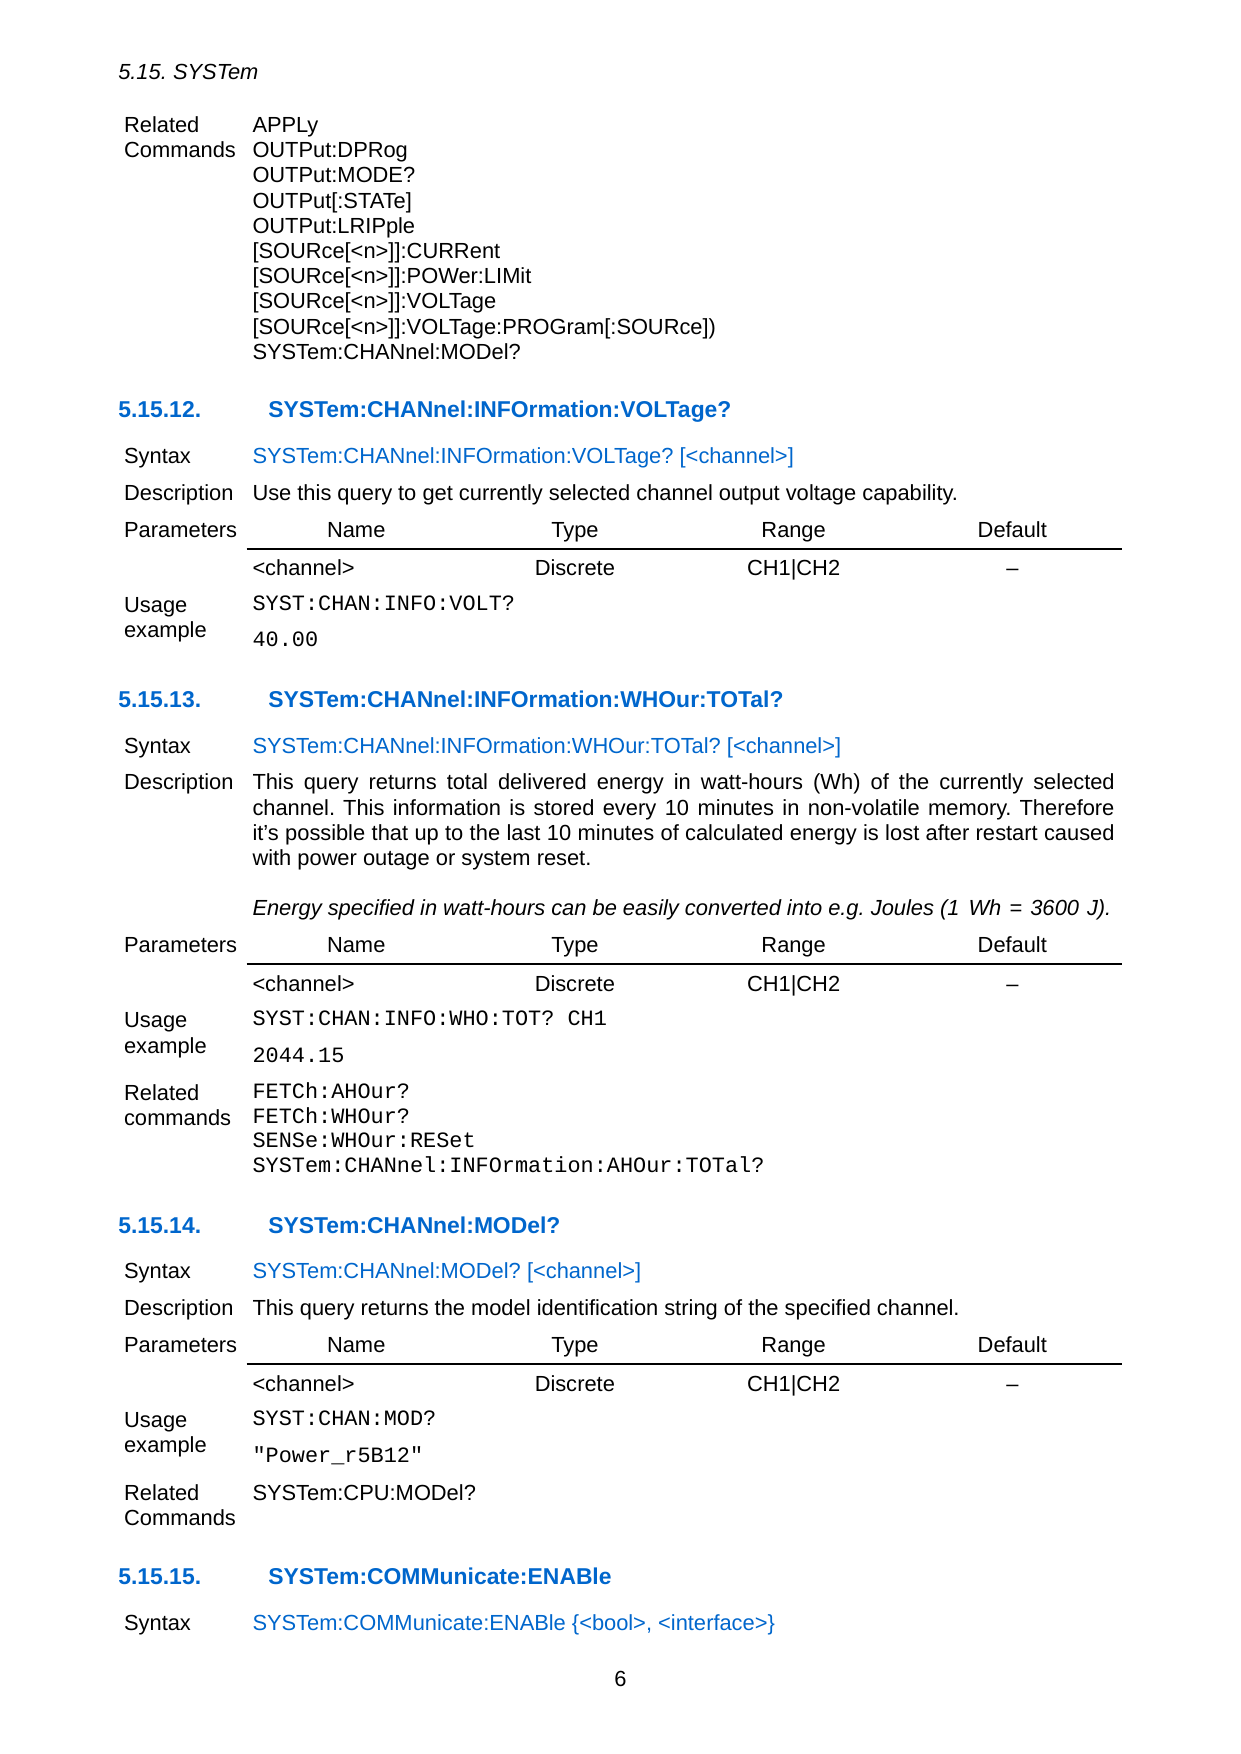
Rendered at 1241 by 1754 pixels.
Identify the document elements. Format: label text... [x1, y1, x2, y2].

table_cell This query returns the model identification string of the specified channel. [247, 1289, 1122, 1326]
table_header SYSTem:CHANnel:MODel? [<channel>] [247, 1253, 1122, 1289]
table_header Syntax [118, 438, 247, 474]
table_cell CH1|CH2 [684, 1365, 903, 1401]
table_cell Related commands [118, 1074, 247, 1185]
table_cell Related Commands [118, 106, 247, 370]
table_cell FETCh:AHOur? FETCh:WHOur? SENSe:WHOur:RESet SYSTem:CHANnel:INFOrmation:AHOur:TOTal? [247, 1074, 1122, 1185]
table_cell Type [465, 926, 684, 963]
table_cell Related Commands [118, 1474, 247, 1536]
table_cell Name [247, 511, 465, 547]
table_cell <channel> [247, 550, 465, 586]
table_cell Parameters [118, 511, 247, 586]
subtitle SYSTem:CHANnel:INFOrmation:VOLTage? [118, 396, 1122, 423]
table_cell This query returns total delivered energy in watt-hours (Wh) of the currently selected channel. This information is stored every 10 minutes in non-volatile memory. Therefore it’s possible that up to the last 10 minutes of calculated energy is lost after restart caused with power outage or system reset. Energy specified in watt-hours can be easily converted into e.g. Joules (1 Wh = 3600 J). [247, 764, 1122, 926]
table_cell Range [684, 511, 903, 547]
table_cell CH1|CH2 [684, 550, 903, 586]
table_cell Usage example [118, 586, 247, 659]
table_header Syntax [118, 1604, 247, 1641]
table_header Syntax [118, 1253, 247, 1289]
table_header SYSTem:CHANnel:INFOrmation:VOLTage? [<channel>] [247, 438, 1122, 474]
table_cell SYST:CHAN:INFO:VOLT? 40.00 [247, 586, 1122, 659]
table_cell Name [247, 926, 465, 963]
table_cell <channel> [247, 965, 465, 1002]
table_cell Usage example [118, 1002, 247, 1074]
table_cell Description [118, 1289, 247, 1326]
table_cell Default [903, 926, 1122, 963]
table_cell CH1|CH2 [684, 965, 903, 1002]
table_cell Discrete [465, 1365, 684, 1401]
table_cell Name [247, 1326, 465, 1363]
table_cell SYSTem:CPU:MODel? [247, 1474, 1122, 1536]
table_header SYSTem:COMMunicate:ENABle {<bool>, <interface>} [247, 1604, 1122, 1641]
table_cell SYST:CHAN:MOD? "Power_r5B12" [247, 1401, 1122, 1474]
table_cell – [903, 965, 1122, 1002]
table_cell – [903, 1365, 1122, 1401]
table_cell Parameters [118, 926, 247, 1002]
subtitle SYSTem:CHANnel:INFOrmation:WHOur:TOTal? [118, 686, 1122, 712]
subtitle SYSTem:COMMunicate:ENABle [118, 1563, 1122, 1589]
table_cell – [903, 550, 1122, 586]
table_cell Default [903, 511, 1122, 547]
table_cell Default [903, 1326, 1122, 1363]
table_cell Use this query to get currently selected channel output voltage capability. [247, 474, 1122, 511]
table_cell Range [684, 926, 903, 963]
table_header Syntax [118, 727, 247, 763]
table_cell Discrete [465, 965, 684, 1002]
table_cell Type [465, 511, 684, 547]
table_cell <channel> [247, 1365, 465, 1401]
table_cell Usage example [118, 1401, 247, 1474]
table_cell SYST:CHAN:INFO:WHO:TOT? CH1 2044.15 [247, 1002, 1122, 1074]
table_cell Range [684, 1326, 903, 1363]
table_cell Discrete [465, 550, 684, 586]
table_cell Parameters [118, 1326, 247, 1401]
table_cell Type [465, 1326, 684, 1363]
table_cell APPLy OUTPut:DPRog OUTPut:MODE? OUTPut[:STATe] OUTPut:LRIPple [SOURce[<n>]]:CURRent [SOURce[<n>]]:POWer:LIMit [SOURce[<n>]]:VOLTage [SOURce[<n>]]:VOLTage:PROGram[:SOURce]) SYSTem:CHANnel:MODel? [247, 106, 1122, 370]
table_header SYSTem:CHANnel:INFOrmation:WHOur:TOTal? [<channel>] [247, 727, 1122, 763]
table_cell Description [118, 764, 247, 926]
table_cell Description [118, 474, 247, 511]
subtitle SYSTem:CHANnel:MODel? [118, 1212, 1122, 1238]
